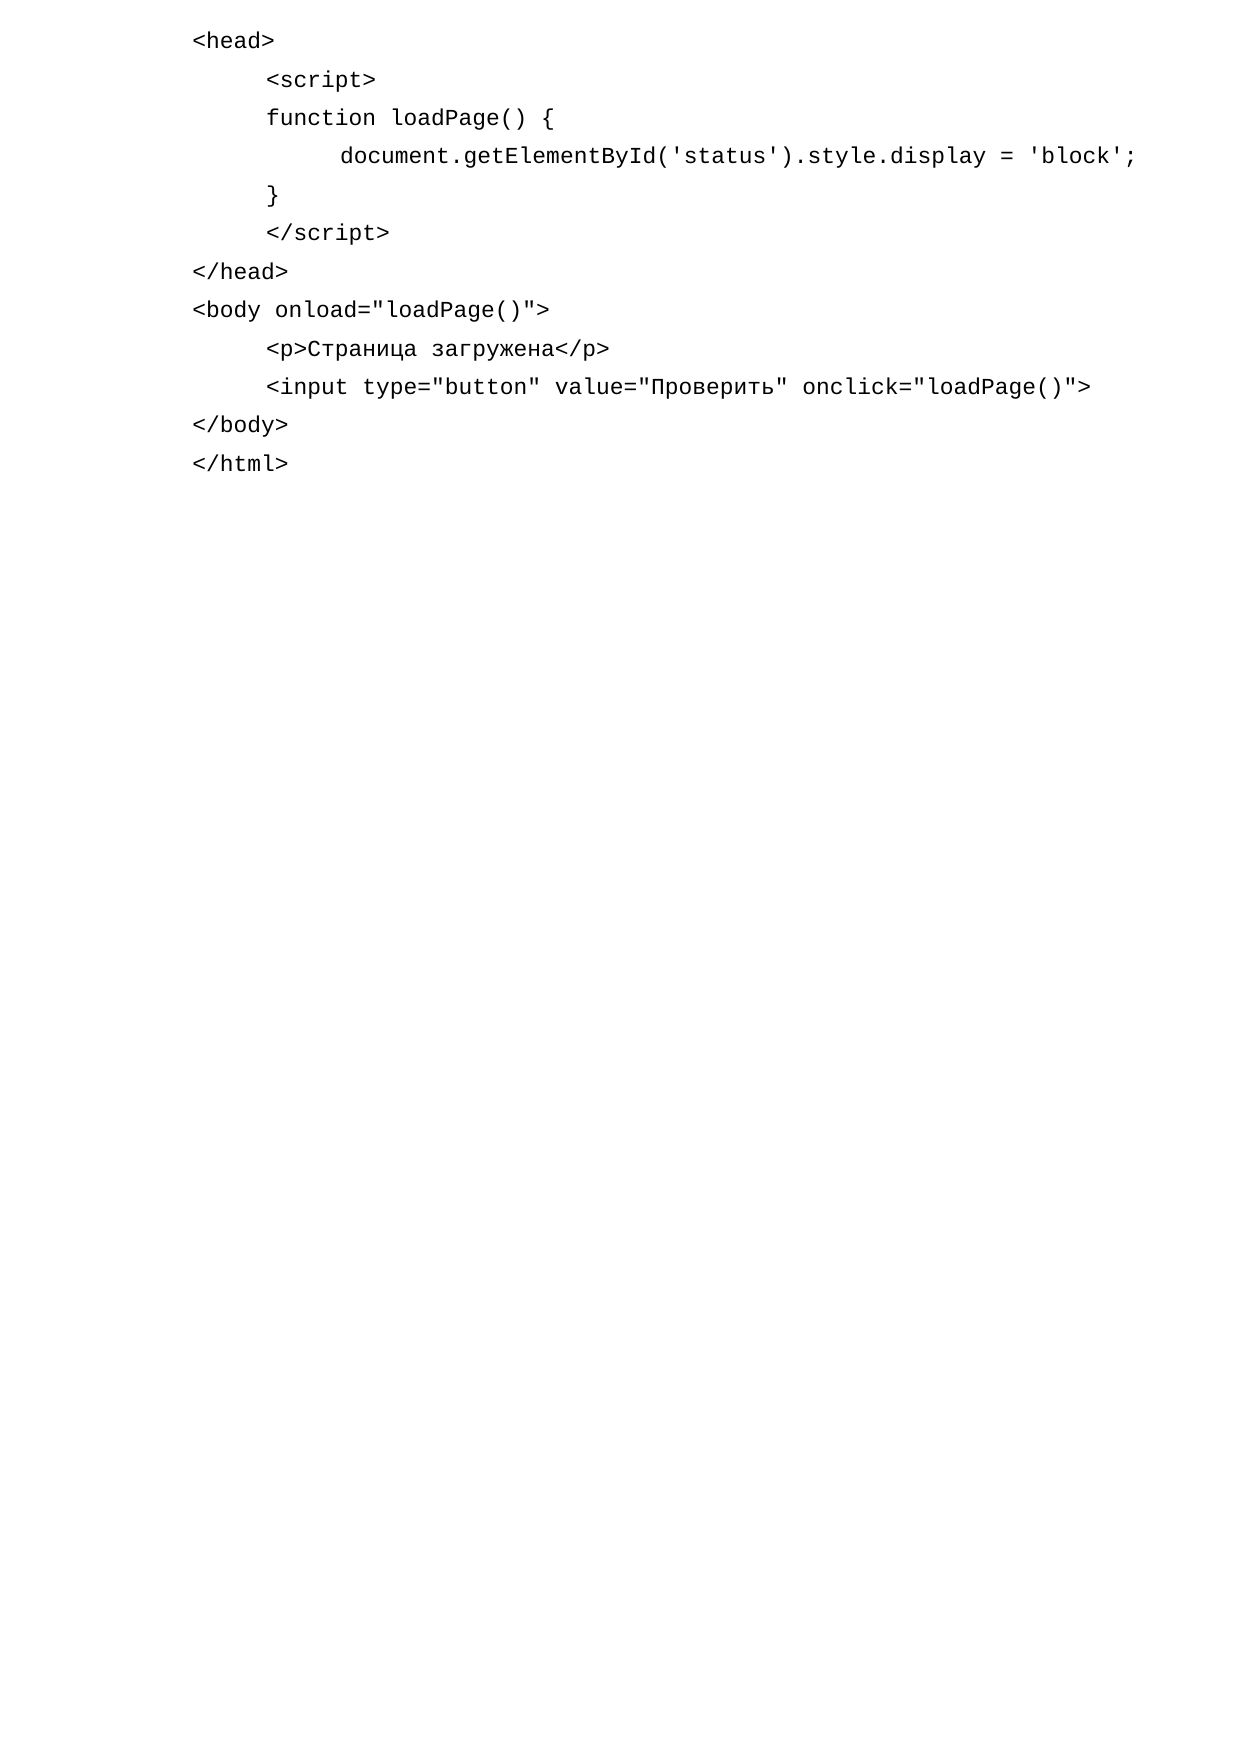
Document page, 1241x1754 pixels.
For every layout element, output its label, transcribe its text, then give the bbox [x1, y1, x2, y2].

text <head> [192, 29, 1211, 55]
text <script> [192, 68, 1211, 94]
text <p>Страница загружена</p> [192, 337, 1211, 363]
text <body onload="loadPage()"> [192, 298, 1211, 324]
text } [192, 183, 1211, 209]
text function loadPage() { [192, 106, 1211, 132]
text </script> [192, 222, 1211, 248]
text </body> [192, 414, 1211, 440]
text document.getElementById('status').style.display = 'block'; [192, 145, 1211, 171]
text </head> [192, 260, 1211, 286]
text <input type="button" value="Проверить" onclick="loadPage()"> [192, 375, 1211, 401]
text </html> [192, 452, 1211, 478]
